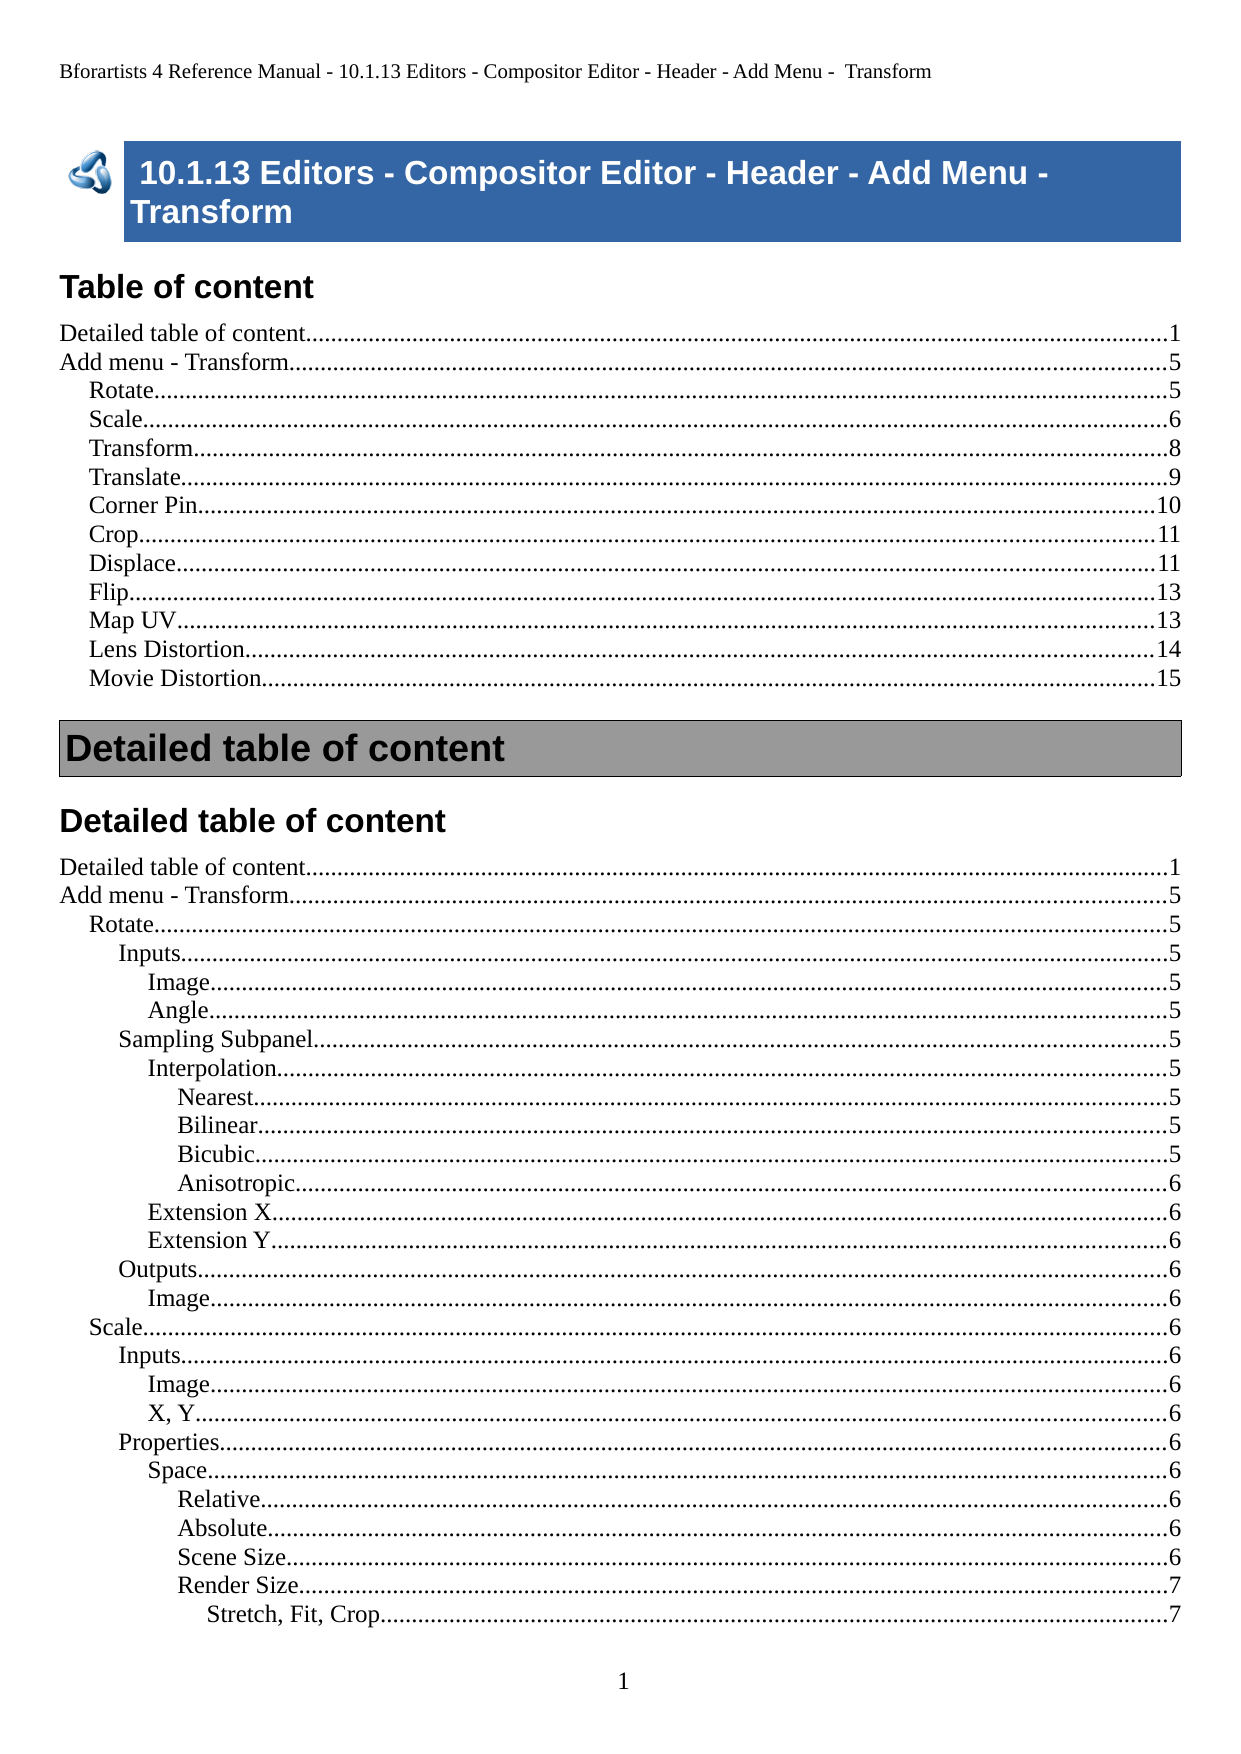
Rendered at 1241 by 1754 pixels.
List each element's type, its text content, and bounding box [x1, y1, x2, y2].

subtitle Table of content [59, 267, 1181, 305]
text Outputs 6 [118, 1254, 1181, 1283]
text Anisotropic 6 [177, 1168, 1181, 1197]
text Translate 9 [88, 462, 1181, 490]
text Scale 6 [88, 1312, 1181, 1340]
text Properties 6 [118, 1427, 1181, 1455]
text Extension Y 6 [147, 1225, 1181, 1254]
text Displace 11 [88, 548, 1181, 577]
text Rotate 5 [88, 375, 1181, 404]
text Relative 6 [177, 1484, 1181, 1513]
text Bicubic 5 [177, 1139, 1181, 1168]
table_header Detailed table of content [60, 721, 1181, 776]
text Inputs 5 [118, 938, 1181, 967]
text Add menu - Transform 5 [59, 347, 1181, 375]
text Image 5 [147, 967, 1181, 995]
text Transform 8 [88, 433, 1181, 462]
text Lens Distortion 14 [88, 634, 1181, 663]
text Space 6 [147, 1455, 1181, 1484]
text Interpolation 5 [147, 1053, 1181, 1082]
text Add menu - Transform 5 [59, 880, 1181, 909]
text Bilinear 5 [177, 1110, 1181, 1139]
text Extension X 6 [147, 1197, 1181, 1225]
text Crop 11 [88, 519, 1181, 548]
text Map UV 13 [88, 605, 1181, 634]
text X, Y 6 [147, 1398, 1181, 1427]
text Image 6 [147, 1369, 1181, 1398]
subtitle Detailed table of content [59, 801, 1181, 839]
text Flip 13 [88, 577, 1181, 605]
text Image 6 [147, 1283, 1181, 1312]
text Rotate 5 [88, 909, 1181, 938]
text Stretch, Fit, Crop 7 [206, 1599, 1181, 1628]
text Detailed table of content 1 [59, 318, 1181, 347]
text Movie Distortion 15 [88, 663, 1181, 692]
text Sampling Subpanel 5 [118, 1024, 1181, 1053]
text Scene Size 6 [177, 1542, 1181, 1570]
text Corner Pin 10 [88, 490, 1181, 519]
text Detailed table of content 1 [59, 852, 1181, 880]
text Nearest 5 [177, 1082, 1181, 1110]
text Render Size 7 [177, 1570, 1181, 1599]
text Angle 5 [147, 995, 1181, 1024]
table_header [59, 141, 124, 242]
text Scale 6 [88, 404, 1181, 433]
text Absolute 6 [177, 1513, 1181, 1542]
picture [65, 147, 114, 197]
text Inputs 6 [118, 1340, 1181, 1369]
table_header 10.1.13 Editors - Compositor Editor - Header - Add Menu - Transform [124, 141, 1181, 242]
